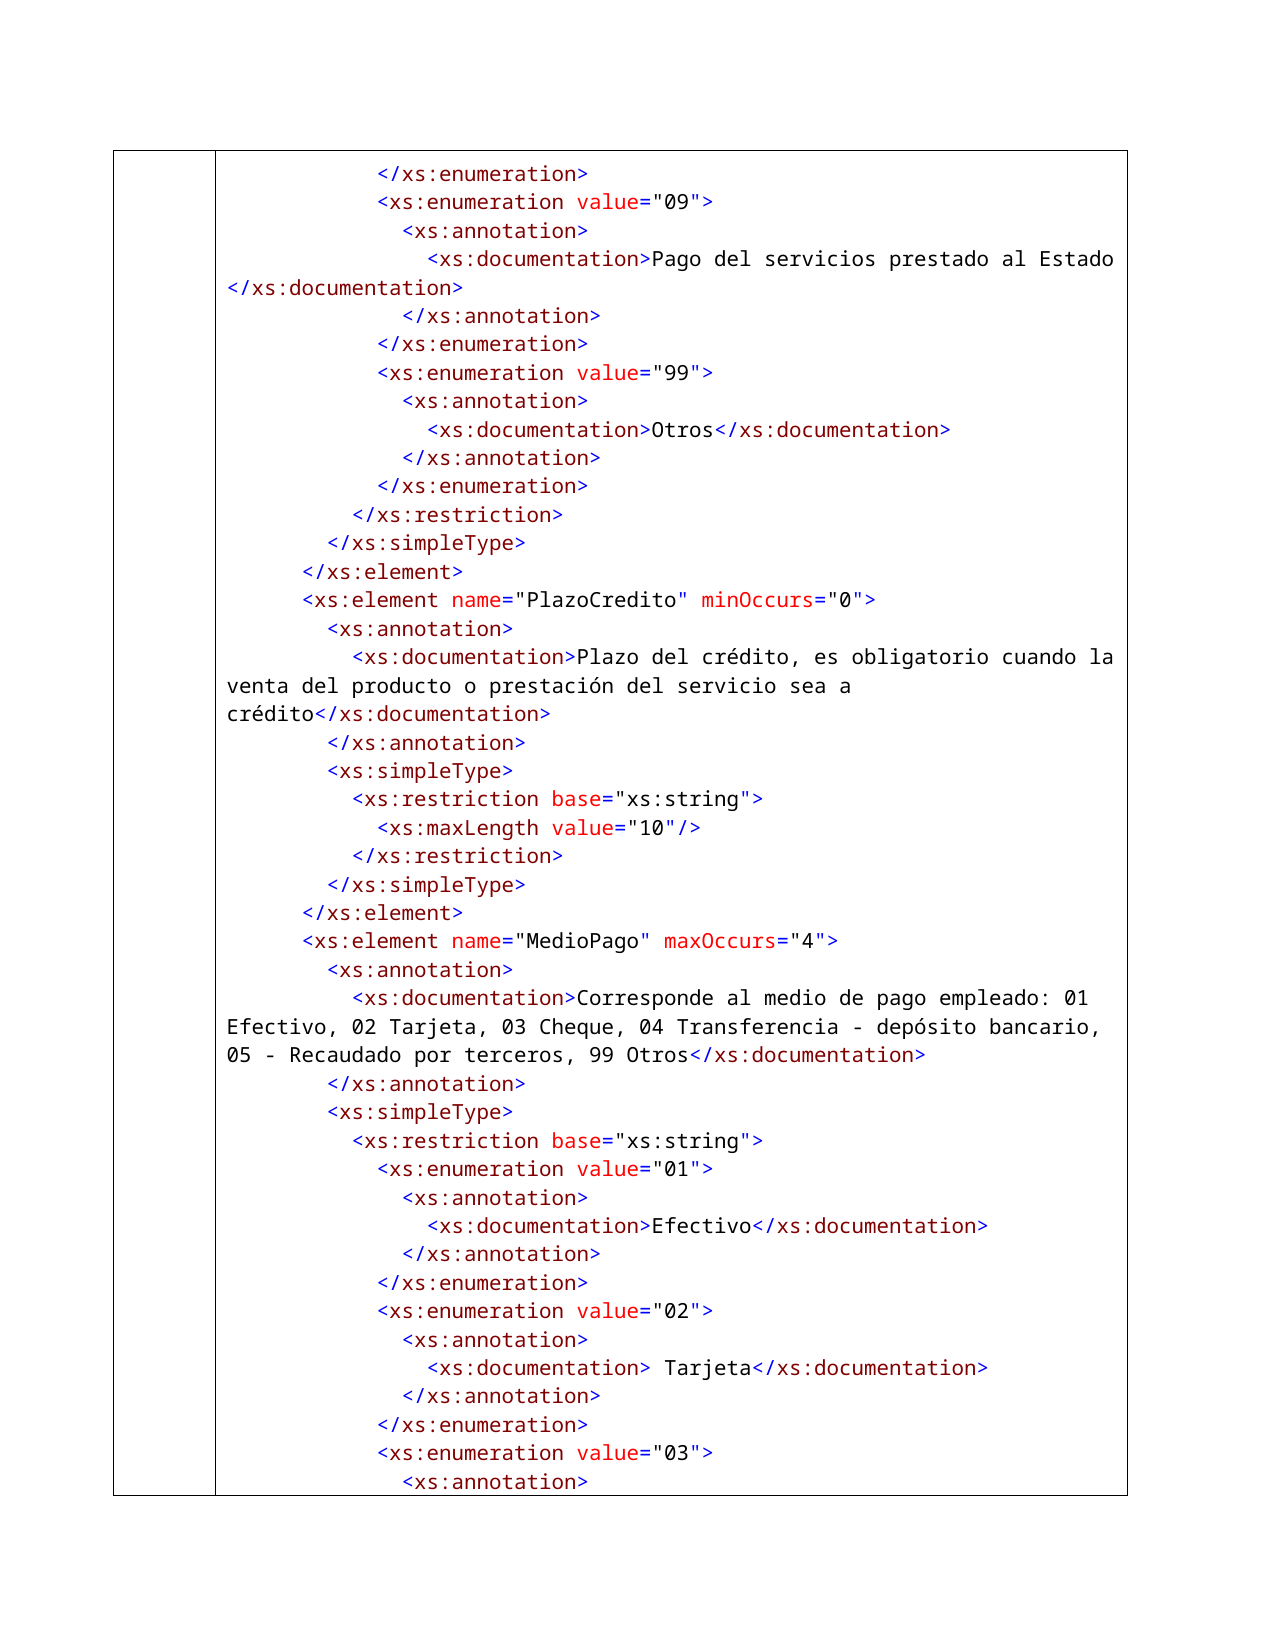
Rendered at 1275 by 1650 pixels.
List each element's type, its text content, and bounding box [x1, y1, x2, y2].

table_cell </xs:enumeration> <xs:enumeration value="09"> <xs:annotation> <xs:documentation>Pago del servicios prestado al Estado </xs:documentation> </xs:annotation> </xs:enumeration> <xs:enumeration value="99"> <xs:annotation> <xs:documentation>Otros</xs:documentation> </xs:annotation> </xs:enumeration> </xs:restriction> </xs:simpleType> </xs:element> <xs:element name="PlazoCredito" minOccurs="0"> <xs:annotation> <xs:documentation>Plazo del crédito, es obligatorio cuando la venta del producto o prestación del servicio sea a crédito</xs:documentation> </xs:annotation> <xs:simpleType> <xs:restriction base="xs:string"> <xs:maxLength value="10"/> </xs:restriction> </xs:simpleType> </xs:element> <xs:element name="MedioPago" maxOccurs="4"> <xs:annotation> <xs:documentation>Corresponde al medio de pago empleado: 01 Efectivo, 02 Tarjeta, 03 Cheque, 04 Transferencia - depósito bancario, 05 - Recaudado por terceros, 99 Otros</xs:documentation> </xs:annotation> <xs:simpleType> <xs:restriction base="xs:string"> <xs:enumeration value="01"> <xs:annotation> <xs:documentation>Efectivo</xs:documentation> </xs:annotation> </xs:enumeration> <xs:enumeration value="02"> <xs:annotation> <xs:documentation> Tarjeta</xs:documentation> </xs:annotation> </xs:enumeration> <xs:enumeration value="03"> <xs:annotation> [216, 151, 1127, 1495]
table_cell [114, 151, 215, 1495]
